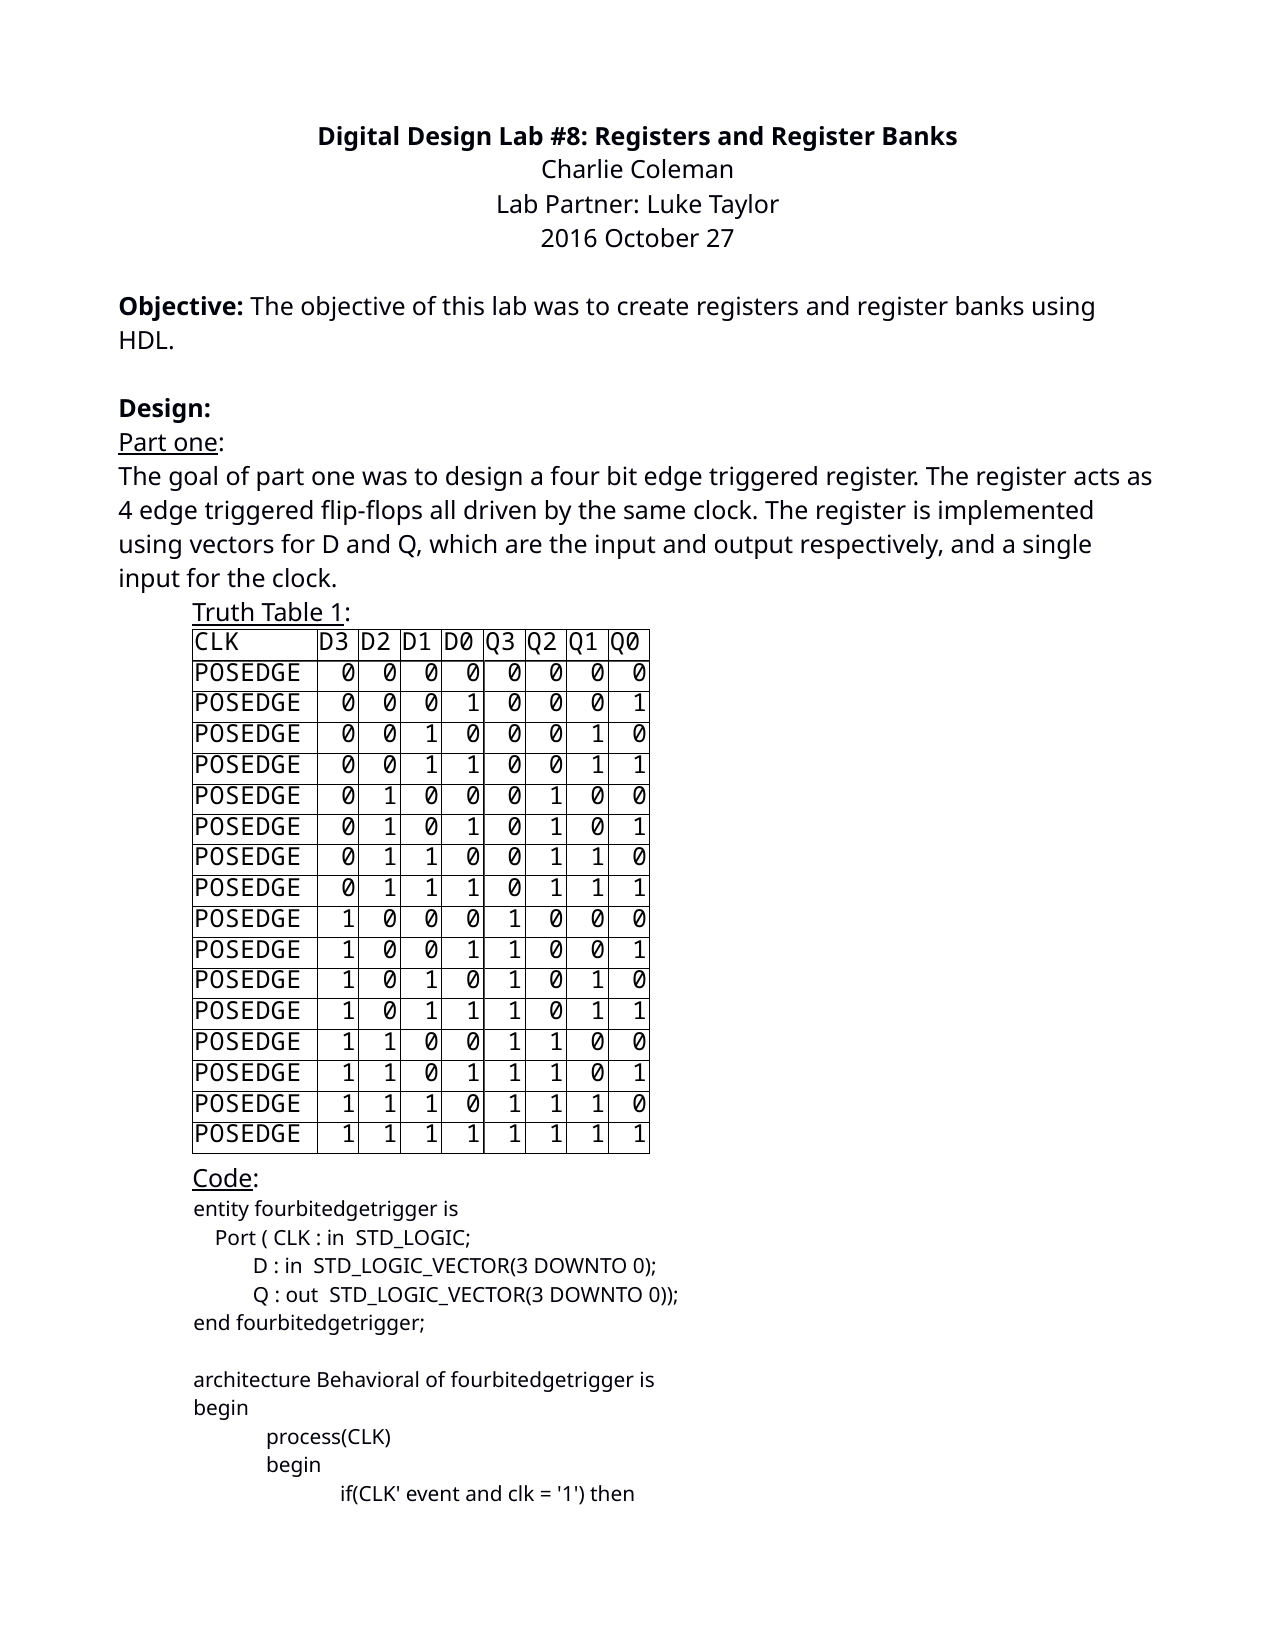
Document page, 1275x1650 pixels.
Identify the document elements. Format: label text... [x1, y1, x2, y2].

text Lab Partner: Luke Taylor [118, 186, 1157, 220]
text end fourbitedgetrigger; [193, 1308, 1157, 1337]
text 2016 October 27 [118, 220, 1157, 254]
text Truth Table 1: [118, 595, 1157, 629]
text begin [193, 1393, 1157, 1422]
text Port ( CLK : in STD_LOGIC; [193, 1223, 1157, 1251]
text Digital Design Lab #8: Registers and Register Banks [118, 118, 1157, 152]
text begin [193, 1450, 1157, 1479]
text architecture Behavioral of fourbitedgetrigger is [193, 1365, 1157, 1393]
text Code: [118, 1160, 1157, 1194]
text process(CLK) [193, 1422, 1157, 1450]
text Objective: The objective of this lab was to create registers and register banks using HDL. [118, 288, 1157, 357]
text D : in STD_LOGIC_VECTOR(3 DOWNTO 0); [193, 1251, 1157, 1280]
text Part one: [118, 425, 1157, 459]
text The goal of part one was to design a four bit edge triggered register. The register acts as 4 edge triggered flip-flops all driven by the same clock. The register is implemented using vectors for D and Q, which are the input and output respectively, and a single input for the clock. [118, 459, 1157, 595]
text entity fourbitedgetrigger is [193, 1194, 1157, 1223]
text Q : out STD_LOGIC_VECTOR(3 DOWNTO 0)); [193, 1280, 1157, 1308]
text Charlie Coleman [118, 152, 1157, 186]
text Design: [118, 391, 1157, 425]
text if(CLK' event and clk = '1') then [193, 1479, 1157, 1507]
